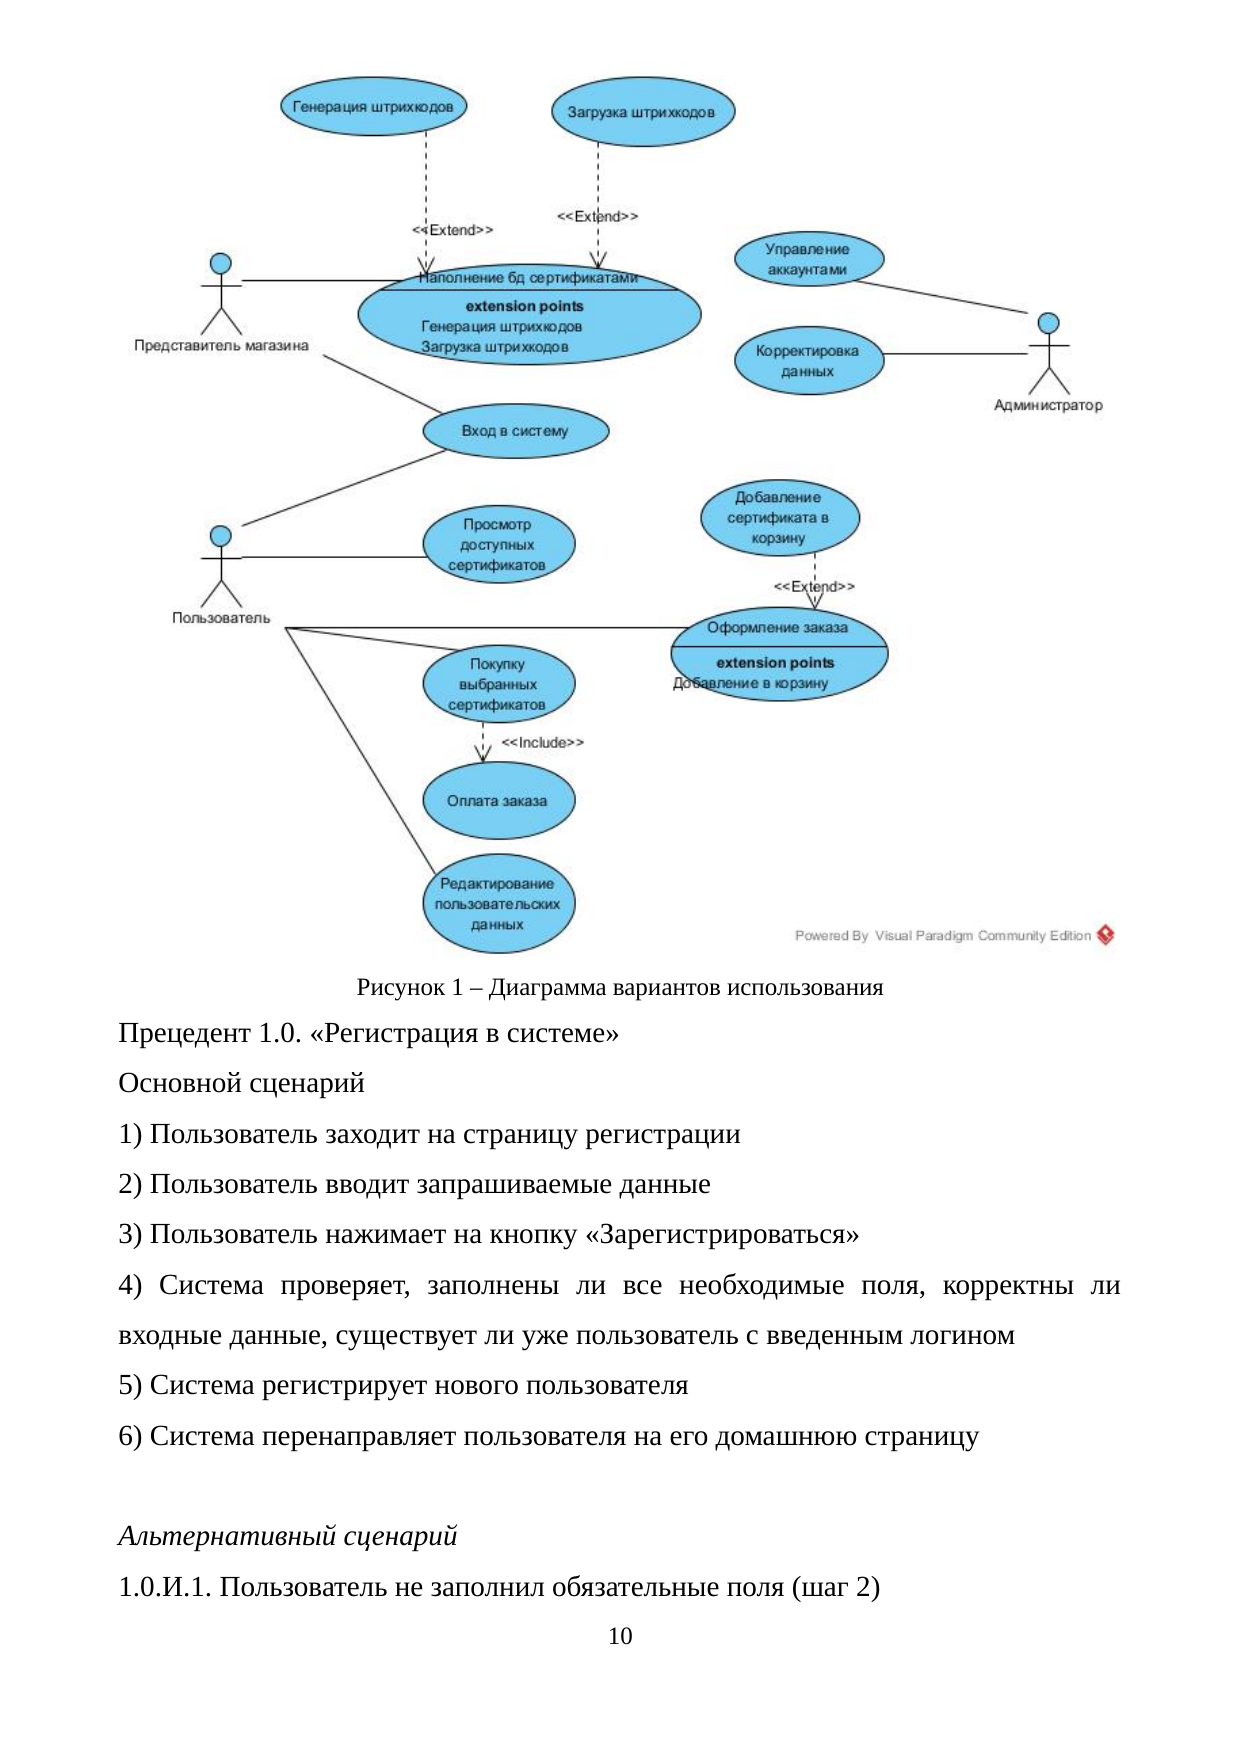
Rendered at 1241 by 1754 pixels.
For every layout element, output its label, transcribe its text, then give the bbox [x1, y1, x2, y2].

text 1) Пользователь заходит на страницу регистрации [118, 1116, 1122, 1149]
text Основной сценарий [118, 1066, 1122, 1099]
text 3) Пользователь нажимает на кнопку «Зарегистрироваться» [118, 1217, 1122, 1250]
text Рисунок 1 – Диаграмма вариантов использования [118, 972, 1122, 1001]
text 4) Система проверяет, заполнены ли все необходимые поля, корректны ли входные данные, существует ли уже пользователь с введенным логином [118, 1267, 1122, 1351]
text 2) Пользователь вводит запрашиваемые данные [118, 1166, 1122, 1200]
text Альтернативный сценарий [118, 1518, 1122, 1552]
text Прецедент 1.0. «Регистрация в системе» [118, 1015, 1122, 1049]
text 5) Система регистрирует нового пользователя [118, 1367, 1122, 1401]
text 6) Система перенаправляет пользователя на его домашнюю страницу [118, 1418, 1122, 1451]
text 1.0.И.1. Пользователь не заполнил обязательные поля (шаг 2) [118, 1569, 1122, 1602]
